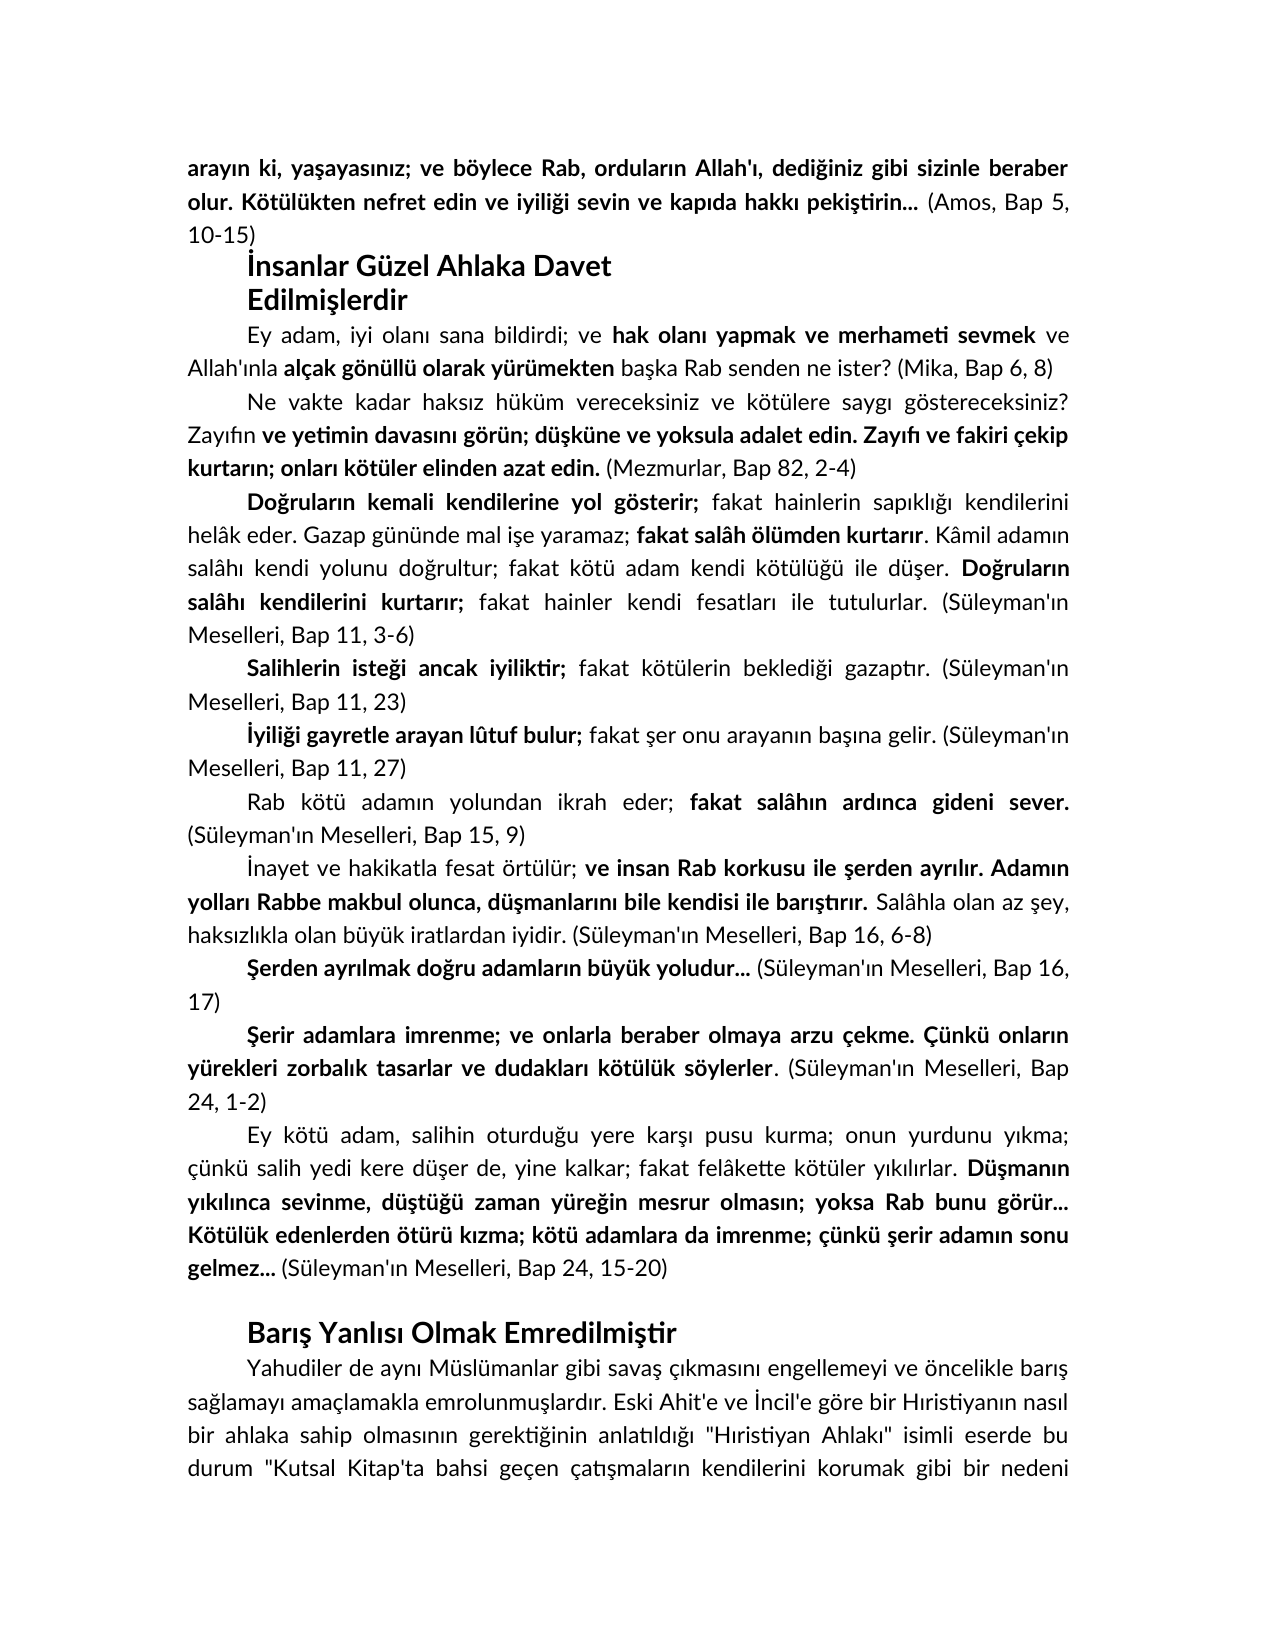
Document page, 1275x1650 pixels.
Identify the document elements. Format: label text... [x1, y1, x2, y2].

text Salihlerin isteği ancak iyiliktir; fakat kötülerin beklediği gazaptır. (Süleyman'ın Meselleri, Bap 11, 23) [187, 650, 1070, 717]
text Yahudiler de aynı Müslümanlar gibi savaş çıkmasını engellemeyi ve öncelikle barış sağlamayı amaçlamakla emrolunmuşlardır. Eski Ahit'e ve İncil'e göre bir Hıristiyanın nasıl bir ahlaka sahip olmasının gerektiğinin anlatıldığı "Hıristiyan Ahlakı" isimli eserde bu durum "Kutsal Kitap'ta bahsi geçen çatışmaların kendilerini korumak gibi bir nedeni [187, 1350, 1070, 1483]
text Şerir adamlara imrenme; ve onlarla beraber olmaya arzu çekme. Çünkü onların yürekleri zorbalık tasarlar ve dudakları kötülük söylerler. (Süleyman'ın Meselleri, Bap 24, 1-2) [187, 1017, 1070, 1117]
text Edilmişlerdir [187, 283, 1070, 317]
text Doğruların kemali kendilerine yol gösterir; fakat hainlerin sapıklığı kendilerini helâk eder. Gazap gününde mal işe yaramaz; fakat salâh ölümden kurtarır. Kâmil adamın salâhı kendi yolunu doğrultur; fakat kötü adam kendi kötülüğü ile düşer. Doğruların salâhı kendilerini kurtarır; fakat hainler kendi fesatları ile tutulurlar. (Süleyman'ın Meselleri, Bap 11, 3-6) [187, 483, 1070, 650]
text Rab kötü adamın yolundan ikrah eder; fakat salâhın ardınca gideni sever. (Süleyman'ın Meselleri, Bap 15, 9) [187, 783, 1070, 850]
text Ne vakte kadar haksız hüküm vereceksiniz ve kötülere saygı göstereceksiniz? Zayıfın ve yetimin davasını görün; düşküne ve yoksula adalet edin. Zayıfı ve fakiri çekip kurtarın; onları kötüler elinden azat edin. (Mezmurlar, Bap 82, 2-4) [187, 383, 1070, 483]
text Barış Yanlısı Olmak Emredilmiştir [187, 1317, 1070, 1350]
text Ey kötü adam, salihin oturduğu yere karşı pusu kurma; onun yurdunu yıkma; çünkü salih yedi kere düşer de, yine kalkar; fakat felâkette kötüler yıkılırlar. Düşmanın yıkılınca sevinme, düştüğü zaman yüreğin mesrur olmasın; yoksa Rab bunu görür... Kötülük edenlerden ötürü kızma; kötü adamlara da imrenme; çünkü şerir adamın sonu gelmez... (Süleyman'ın Meselleri, Bap 24, 15-20) [187, 1117, 1070, 1283]
text İnayet ve hakikatla fesat örtülür; ve insan Rab korkusu ile şerden ayrılır. Adamın yolları Rabbe makbul olunca, düşmanlarını bile kendisi ile barıştırır. Salâhla olan az şey, haksızlıkla olan büyük iratlardan iyidir. (Süleyman'ın Meselleri, Bap 16, 6-8) [187, 850, 1070, 950]
text Şerden ayrılmak doğru adamların büyük yoludur... (Süleyman'ın Meselleri, Bap 16, 17) [187, 950, 1070, 1017]
text arayın ki, yaşayasınız; ve böylece Rab, orduların Allah'ı, dediğiniz gibi sizinle beraber olur. Kötülükten nefret edin ve iyiliği sevin ve kapıda hakkı pekiştirin... (Amos, Bap 5, 10-15) [187, 150, 1070, 250]
text İyiliği gayretle arayan lûtuf bulur; fakat şer onu arayanın başına gelir. (Süleyman'ın Meselleri, Bap 11, 27) [187, 717, 1070, 783]
text Ey adam, iyi olanı sana bildirdi; ve hak olanı yapmak ve merhameti sevmek ve Allah'ınla alçak gönüllü olarak yürümekten başka Rab senden ne ister? (Mika, Bap 6, 8) [187, 317, 1070, 383]
text İnsanlar Güzel Ahlaka Davet [187, 250, 1070, 283]
